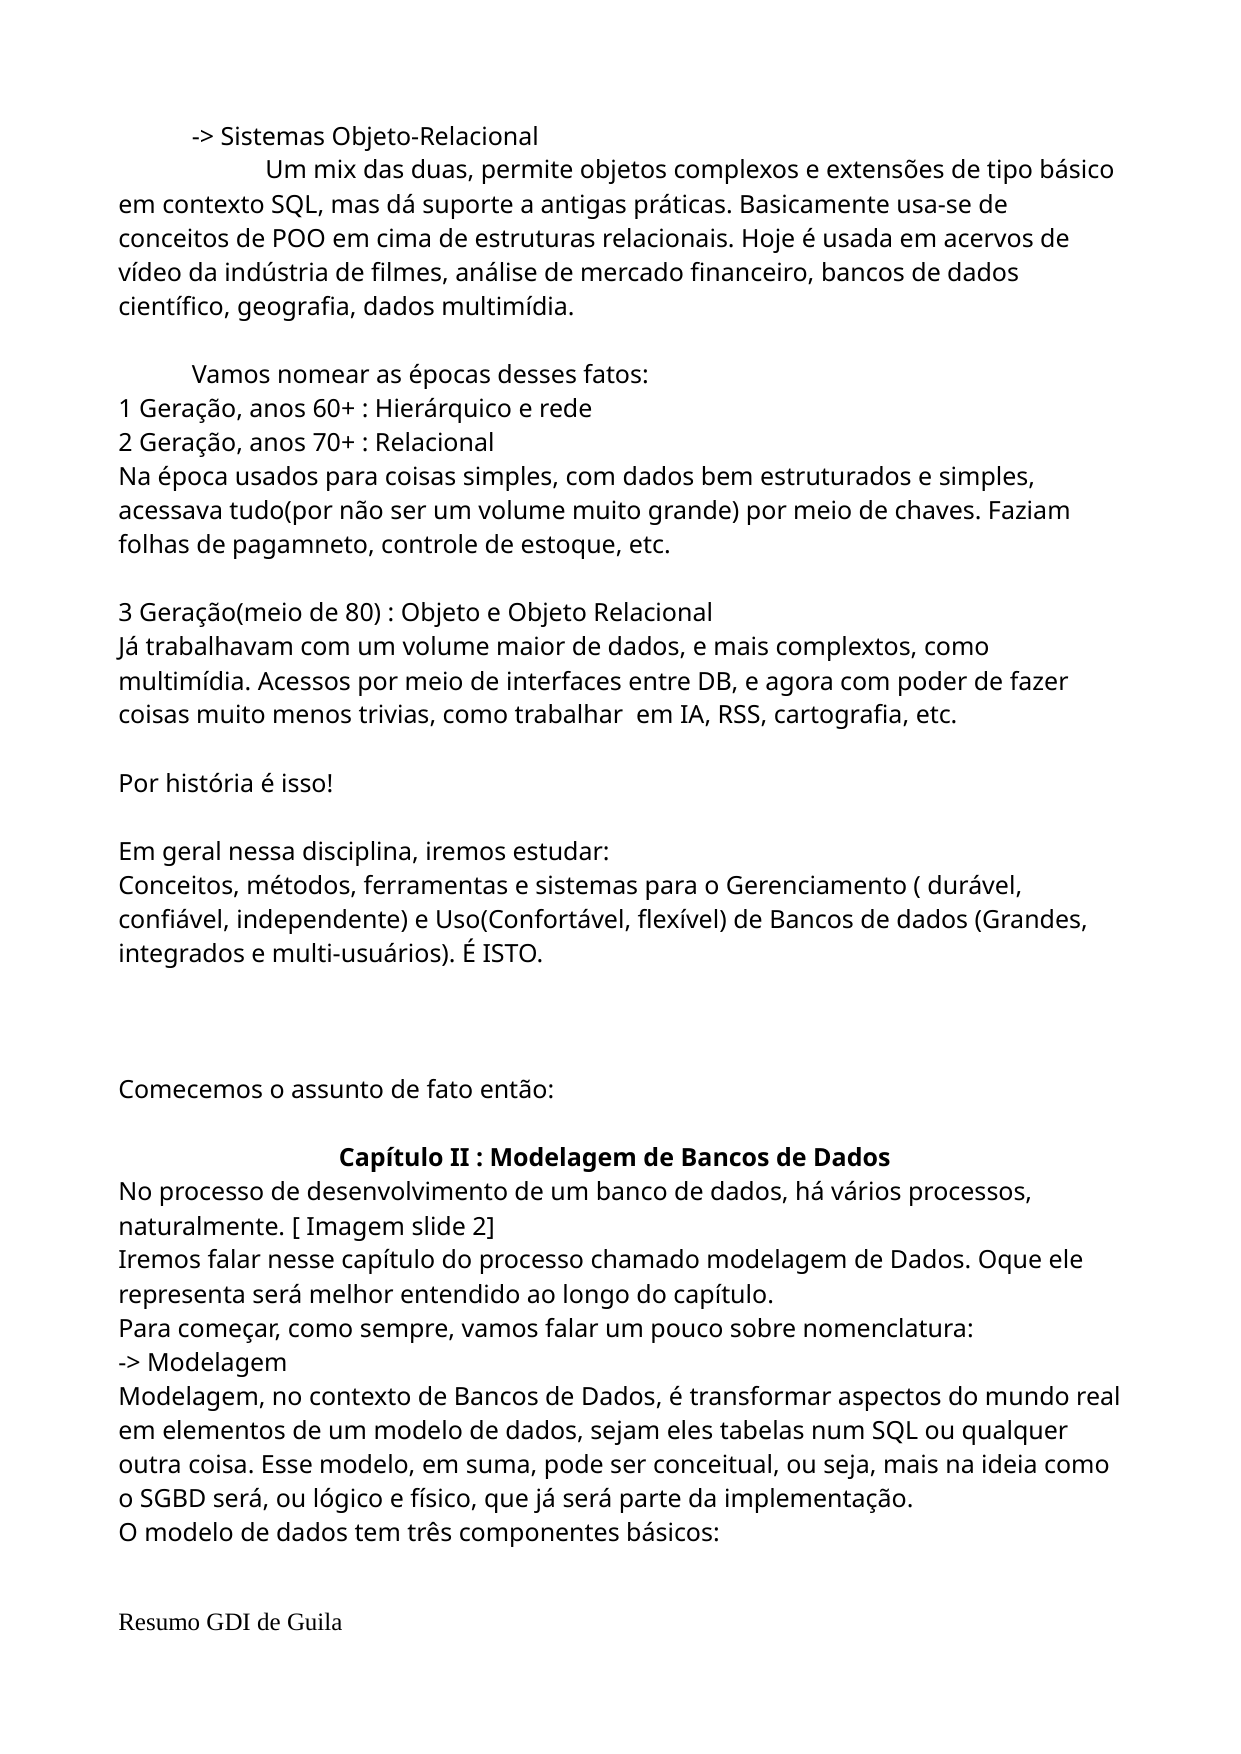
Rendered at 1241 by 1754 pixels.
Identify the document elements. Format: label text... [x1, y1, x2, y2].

text Na época usados para coisas simples, com dados bem estruturados e simples, acessava tudo(por não ser um volume muito grande) por meio de chaves. Faziam folhas de pagamneto, controle de estoque, etc. [118, 459, 1122, 561]
text Modelagem, no contexto de Bancos de Dados, é transformar aspectos do mundo real em elementos de um modelo de dados, sejam eles tabelas num SQL ou qualquer outra coisa. Esse modelo, em suma, pode ser conceitual, ou seja, mais na ideia como o SGBD será, ou lógico e físico, que já será parte da implementação. [118, 1378, 1122, 1515]
text -> Modelagem [118, 1344, 1122, 1378]
text 2 Geração, anos 70+ : Relacional [118, 425, 1122, 459]
text Vamos nomear as épocas desses fatos: [118, 357, 1122, 391]
text 3 Geração(meio de 80) : Objeto e Objeto Relacional [118, 595, 1122, 629]
text Comecemos o assunto de fato então: [118, 1072, 1122, 1106]
text -> Sistemas Objeto-Relacional [118, 118, 1122, 152]
text Já trabalhavam com um volume maior de dados, e mais complextos, como multimídia. Acessos por meio de interfaces entre DB, e agora com poder de fazer coisas muito menos trivias, como trabalhar em IA, RSS, cartografia, etc. [118, 629, 1122, 731]
text O modelo de dados tem três componentes básicos: [118, 1515, 1122, 1549]
text No processo de desenvolvimento de um banco de dados, há vários processos, naturalmente. [ Imagem slide 2] [118, 1174, 1122, 1242]
text Capítulo II : Modelagem de Bancos de Dados [118, 1140, 1122, 1174]
text Para começar, como sempre, vamos falar um pouco sobre nomenclatura: [118, 1310, 1122, 1344]
text Por história é isso! [118, 765, 1122, 799]
text Em geral nessa disciplina, iremos estudar: [118, 799, 1122, 867]
text 1 Geração, anos 60+ : Hierárquico e rede [118, 391, 1122, 425]
text Iremos falar nesse capítulo do processo chamado modelagem de Dados. Oque ele representa será melhor entendido ao longo do capítulo. [118, 1242, 1122, 1310]
text Um mix das duas, permite objetos complexos e extensões de tipo básico em contexto SQL, mas dá suporte a antigas práticas. Basicamente usa-se de conceitos de POO em cima de estruturas relacionais. Hoje é usada em acervos de vídeo da indústria de filmes, análise de mercado financeiro, bancos de dados científico, geografia, dados multimídia. [118, 152, 1122, 322]
text Conceitos, métodos, ferramentas e sistemas para o Gerenciamento ( durável, confiável, independente) e Uso(Confortável, flexível) de Bancos de dados (Grandes, integrados e multi-usuários). É ISTO. [118, 867, 1122, 970]
